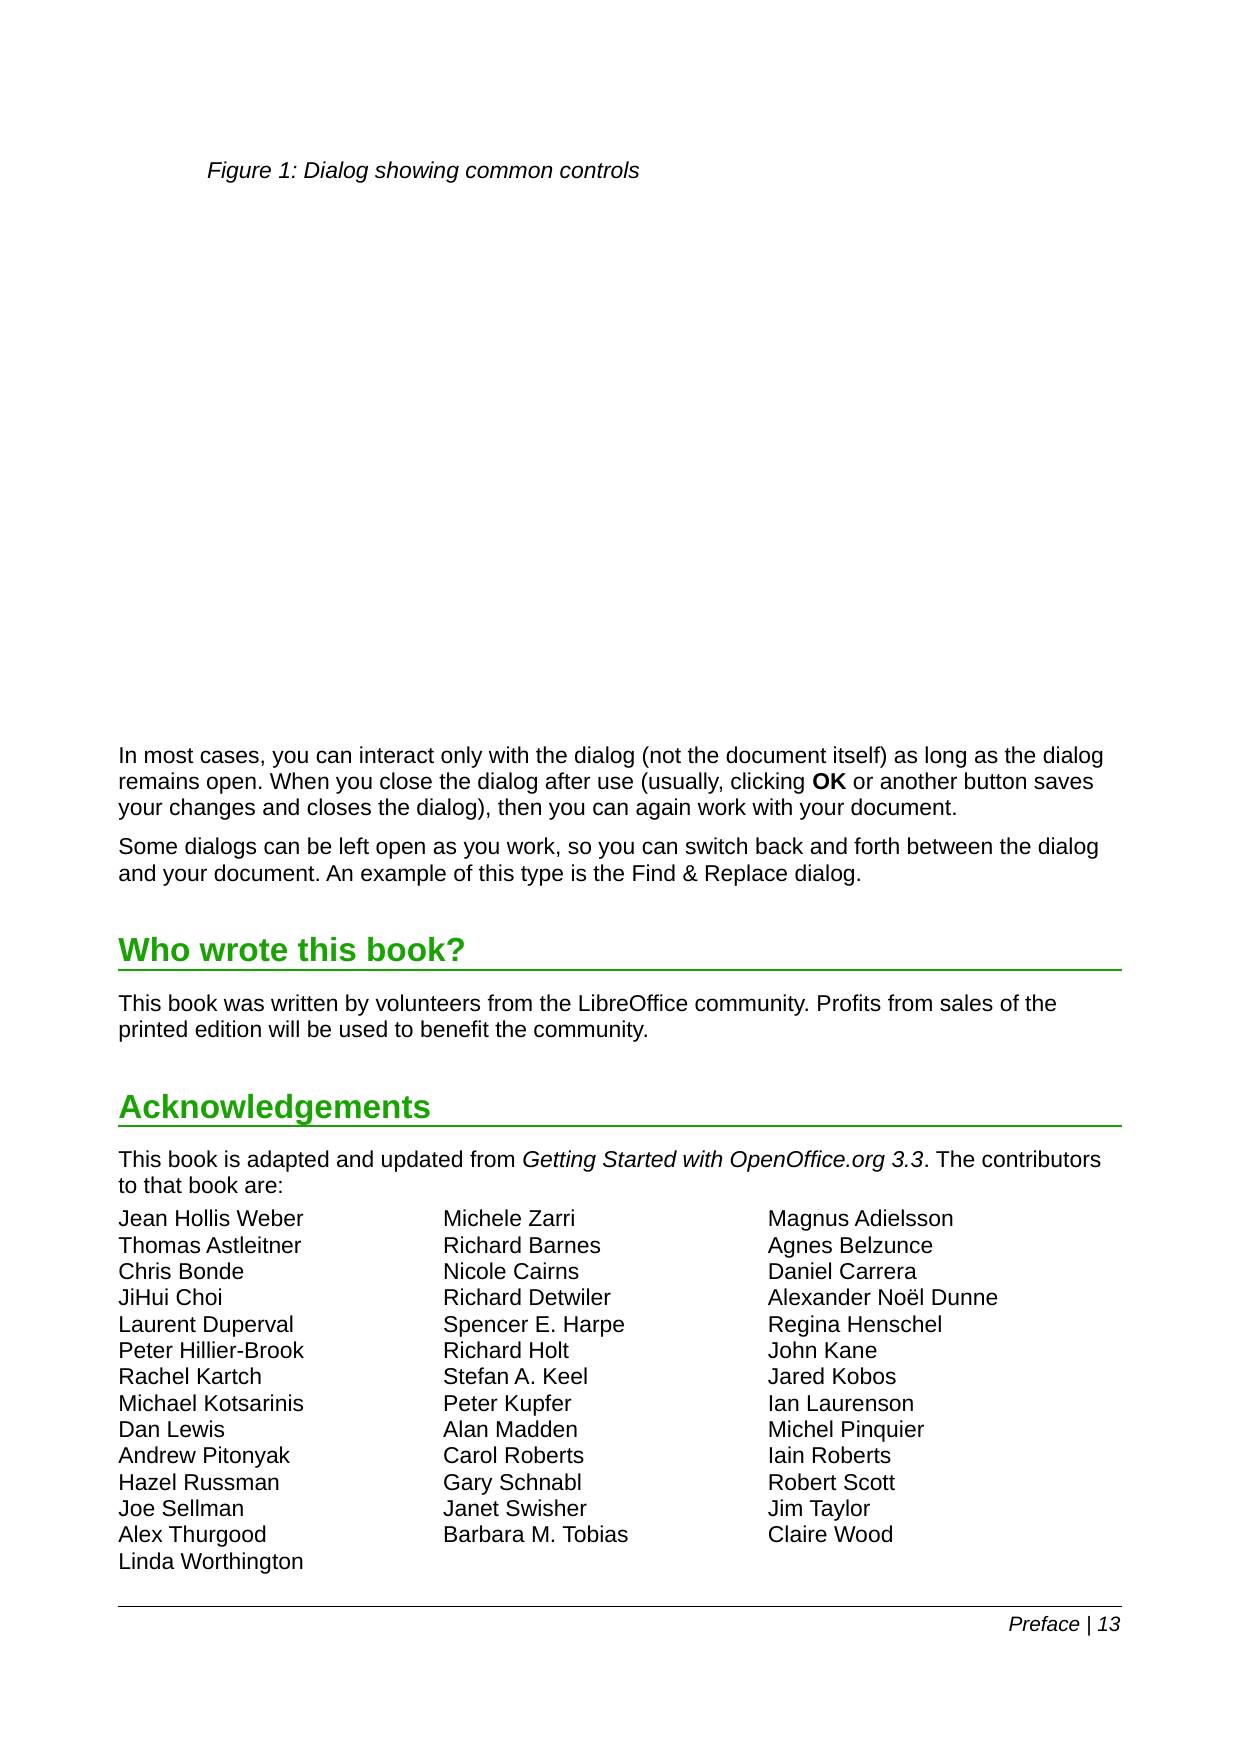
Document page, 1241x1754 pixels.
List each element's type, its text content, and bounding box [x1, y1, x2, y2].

text Jean Hollis Weber Michele Zarri Magnus Adielsson Thomas Astleitner Richard Barnes Agnes Belzunce Chris Bonde Nicole Cairns Daniel Carrera JiHui Choi Richard Detwiler Alexander Noël Dunne Laurent Duperval Spencer E. Harpe Regina Henschel Peter Hillier-Brook Richard Holt John Kane Rachel Kartch Stefan A. Keel Jared Kobos Michael Kotsarinis Peter Kupfer Ian Laurenson Dan Lewis Alan Madden Michel Pinquier Andrew Pitonyak Carol Roberts Iain Roberts Hazel Russman Gary Schnabl Robert Scott Joe Sellman Janet Swisher Jim Taylor Alex Thurgood Barbara M. Tobias Claire Wood Linda Worthington [118, 1205, 1122, 1574]
text This book was written by volunteers from the LibreOffice community. Profits from sales of the printed edition will be used to benefit the community. [118, 989, 1122, 1042]
subtitle Acknowledgements [118, 1087, 1122, 1125]
list This book is adapted and updated from Getting Started with OpenOffice.org 3.3. The contributors to that book are: [118, 1146, 1122, 1199]
text Some dialogs can be left open as you work, so you can switch back and forth between the dialog and your document. An example of this type is the Find & Replace dialog. [118, 833, 1122, 886]
subtitle Who wrote this book? [118, 930, 1122, 969]
text In most cases, you can interact only with the dialog (not the document itself) as long as the dialog remains open. When you close the dialog after use (usually, clicking OK or another button saves your changes and closes the dialog), then you can again work with your document. [118, 742, 1122, 821]
text Figure 1: Dialog showing common controls [207, 157, 1033, 183]
